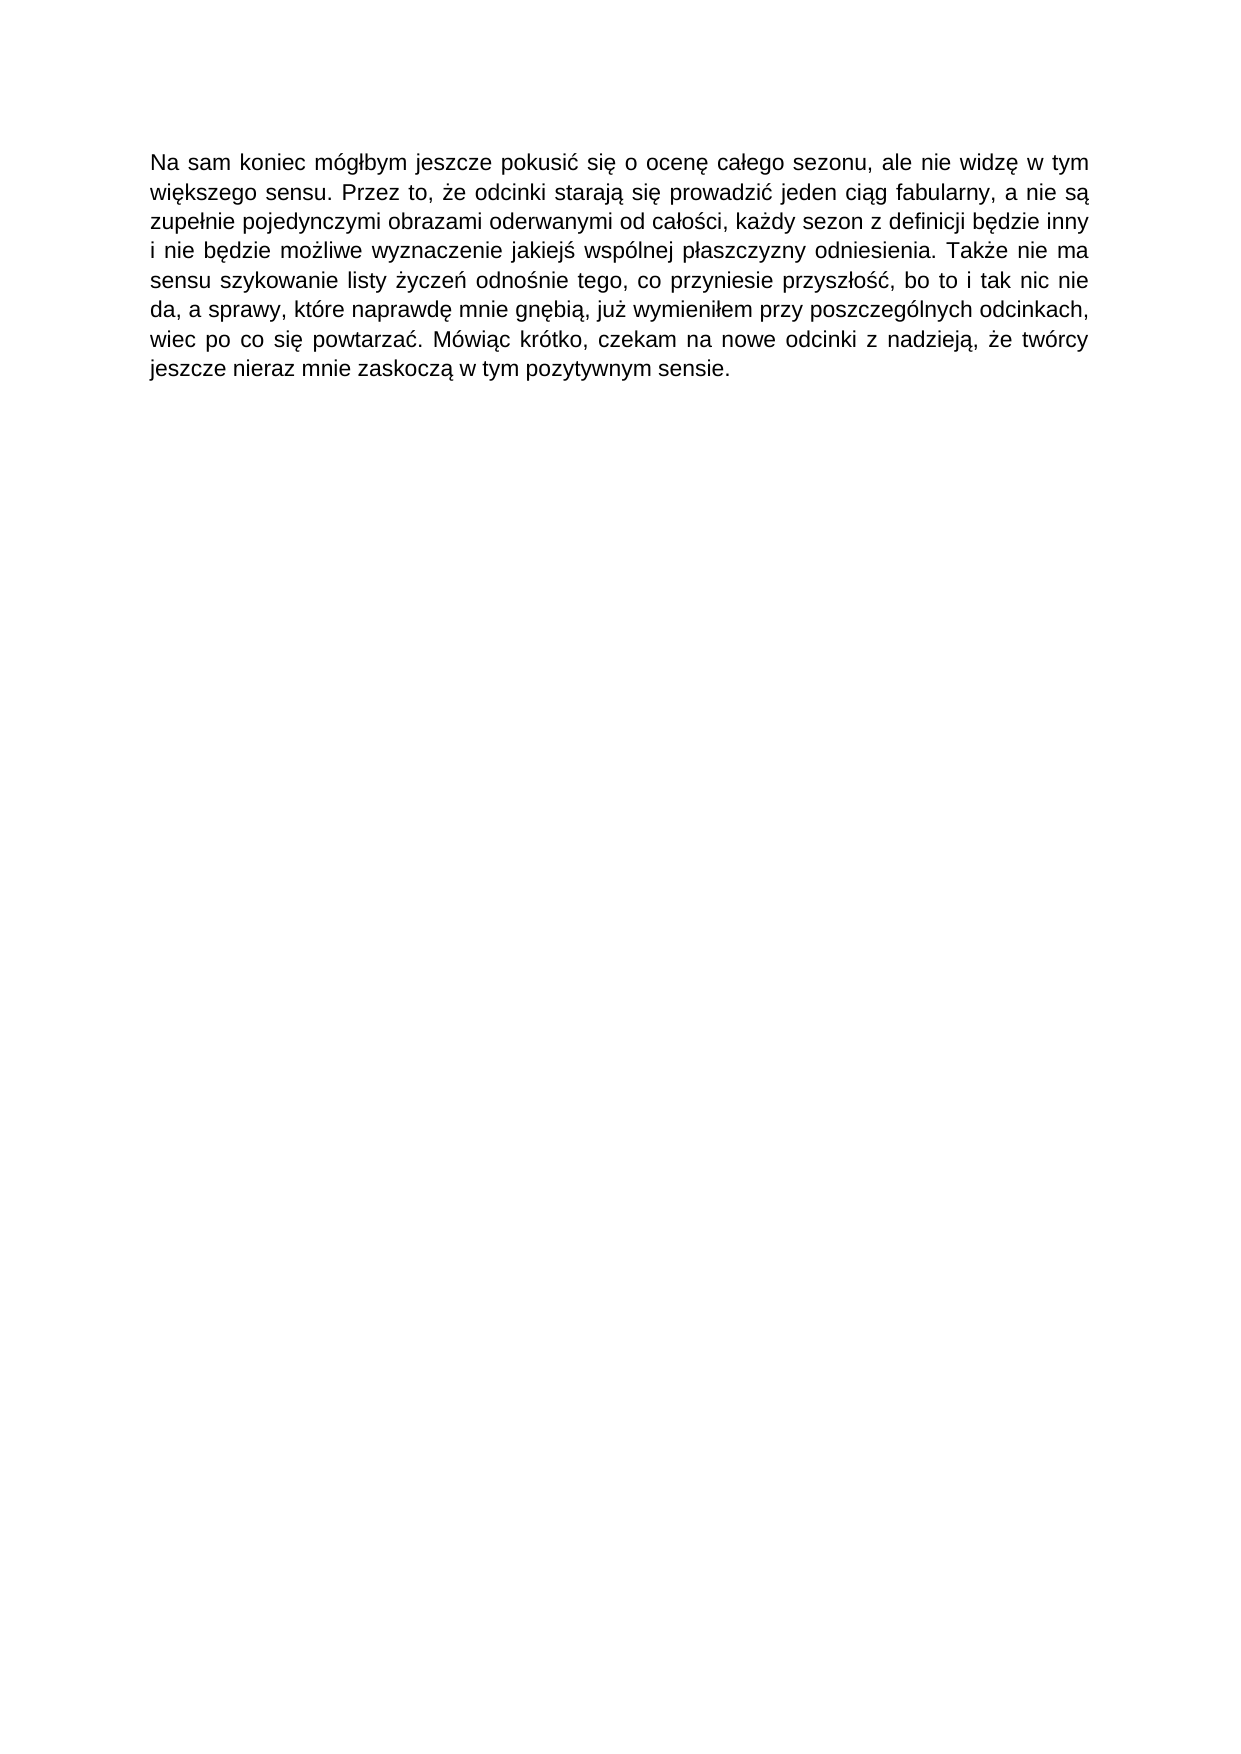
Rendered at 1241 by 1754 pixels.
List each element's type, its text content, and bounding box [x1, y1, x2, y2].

text Na sam koniec mógłbym jeszcze pokusić się o ocenę całego sezonu, ale nie widzę w tym większego sensu. Przez to, że odcinki starają się prowadzić jeden ciąg fabularny, a nie są zupełnie pojedynczymi obrazami oderwanymi od całości, każdy sezon z definicji będzie inny i nie będzie możliwe wyznaczenie jakiejś wspólnej płaszczyzny odniesienia. Także nie ma sensu szykowanie listy życzeń odnośnie tego, co przyniesie przyszłość, bo to i tak nic nie da, a sprawy, które naprawdę mnie gnębią, już wymieniłem przy poszczególnych odcinkach, wiec po co się powtarzać. Mówiąc krótko, czekam na nowe odcinki z nadzieją, że twórcy jeszcze nieraz mnie zaskoczą w tym pozytywnym sensie. [150, 150, 1090, 381]
